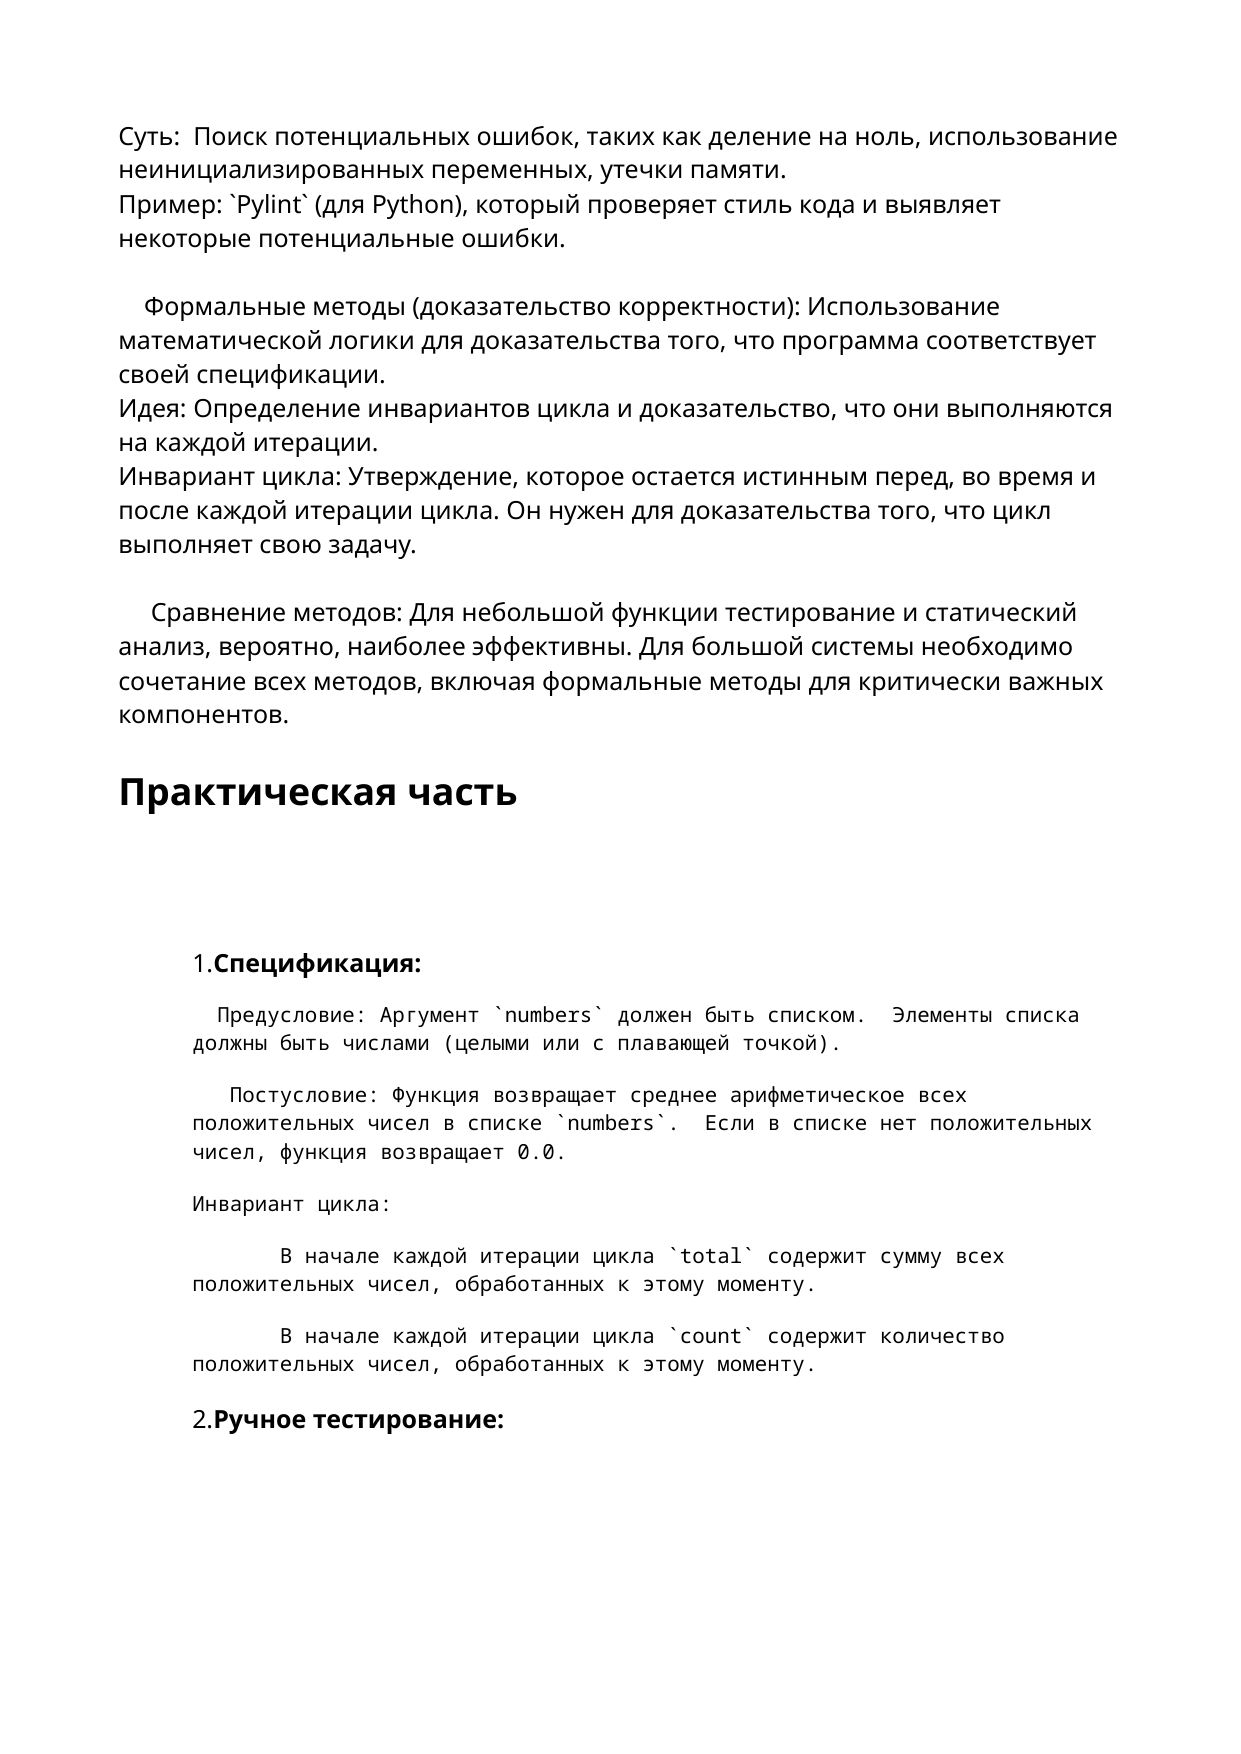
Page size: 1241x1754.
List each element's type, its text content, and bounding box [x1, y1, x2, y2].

list Постусловие: Функция возвращает среднее арифметическое всех положительных чисел в списке `numbers`. Если в списке нет положительных чисел, функция возвращает 0.0. [118, 1080, 1122, 1165]
list В начале каждой итерации цикла `total` содержит сумму всех положительных чисел, обработанных к этому моменту. [118, 1241, 1122, 1298]
text Идея: Определение инвариантов цикла и доказательство, что они выполняются на каждой итерации. [118, 391, 1122, 459]
list В начале каждой итерации цикла `count` содержит количество положительных чисел, обработанных к этому моменту. [118, 1321, 1122, 1378]
text Формальные методы (доказательство корректности): Использование математической логики для доказательства того, что программа соответствует своей спецификации. [118, 288, 1122, 391]
text Практическая часть [118, 765, 1122, 816]
list Спецификация: [118, 946, 1122, 980]
list Инвариант цикла: [118, 1189, 1122, 1217]
list Ручное тестирование: [118, 1401, 1122, 1435]
text Суть: Поиск потенциальных ошибок, таких как деление на ноль, использование неинициализированных переменных, утечки памяти. [118, 118, 1122, 186]
text Пример: `Pylint` (для Python), который проверяет стиль кода и выявляет некоторые потенциальные ошибки. [118, 186, 1122, 254]
list Предусловие: Аргумент `numbers` должен быть списком. Элементы списка должны быть числами (целыми или с плавающей точкой). [118, 1000, 1122, 1057]
text Сравнение методов: Для небольшой функции тестирование и статический анализ, вероятно, наиболее эффективны. Для большой системы необходимо сочетание всех методов, включая формальные методы для критически важных компонентов. [118, 595, 1122, 731]
text Инвариант цикла: Утверждение, которое остается истинным перед, во время и после каждой итерации цикла. Он нужен для доказательства того, что цикл выполняет свою задачу. [118, 459, 1122, 561]
